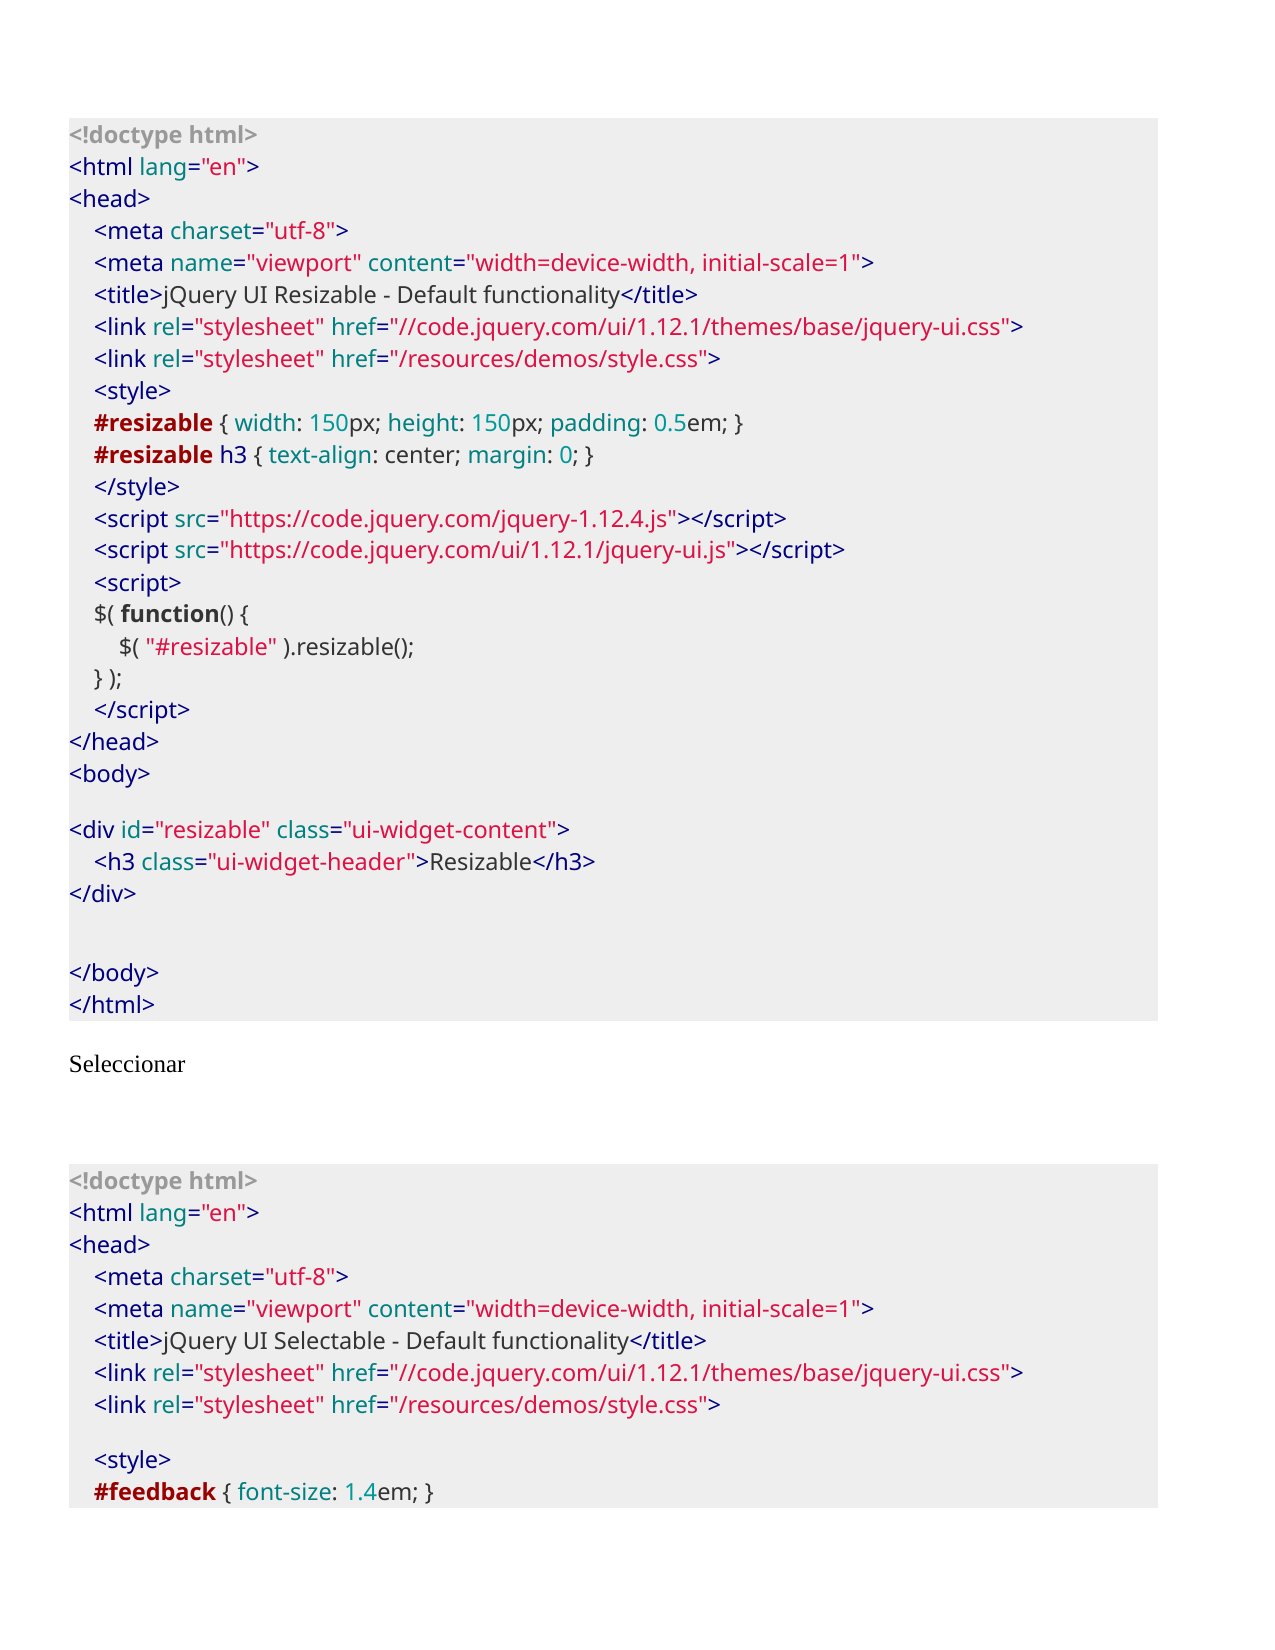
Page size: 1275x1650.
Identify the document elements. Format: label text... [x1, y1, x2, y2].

text <script> [69, 566, 1158, 598]
text </script> [69, 694, 1158, 726]
text <title>jQuery UI Resizable - Default functionality</title> [69, 278, 1158, 310]
text <meta name="viewport" content="width=device-width, initial-scale=1"> [69, 1292, 1158, 1324]
text <script src="https://code.jquery.com/jquery-1.12.4.js"></script> [69, 502, 1158, 534]
text <!doctype html> [69, 118, 1158, 150]
text <link rel="stylesheet" href="//code.jquery.com/ui/1.12.1/themes/base/jquery-ui.css"> [69, 310, 1158, 342]
text #resizable { width: 150px; height: 150px; padding: 0.5em; } [69, 406, 1158, 438]
text <h3 class="ui-widget-header">Resizable</h3> [69, 845, 1158, 877]
text <head> [69, 182, 1158, 214]
text <html lang="en"> [69, 150, 1158, 182]
text <head> [69, 1228, 1158, 1260]
text </html> [69, 988, 1158, 1021]
text #feedback { font-size: 1.4em; } [69, 1476, 1158, 1508]
text #resizable h3 { text-align: center; margin: 0; } [69, 438, 1158, 470]
text Seleccionar [69, 1049, 1158, 1078]
text <meta name="viewport" content="width=device-width, initial-scale=1"> [69, 246, 1158, 278]
text <title>jQuery UI Selectable - Default functionality</title> [69, 1324, 1158, 1356]
text <link rel="stylesheet" href="/resources/demos/style.css"> [69, 342, 1158, 374]
text <style> [69, 374, 1158, 406]
text } ); [69, 662, 1158, 694]
text </div> [69, 877, 1158, 909]
text <meta charset="utf-8"> [69, 1260, 1158, 1292]
text $( function() { [69, 598, 1158, 630]
text <html lang="en"> [69, 1196, 1158, 1228]
text $( "#resizable" ).resizable(); [69, 630, 1158, 662]
text <!doctype html> [69, 1164, 1158, 1196]
text <link rel="stylesheet" href="//code.jquery.com/ui/1.12.1/themes/base/jquery-ui.css"> [69, 1356, 1158, 1388]
text <script src="https://code.jquery.com/ui/1.12.1/jquery-ui.js"></script> [69, 534, 1158, 566]
text <body> [69, 758, 1158, 790]
text </head> [69, 726, 1158, 758]
text <div id="resizable" class="ui-widget-content"> [69, 813, 1158, 845]
text <link rel="stylesheet" href="/resources/demos/style.css"> [69, 1388, 1158, 1420]
text <meta charset="utf-8"> [69, 214, 1158, 246]
text </body> [69, 957, 1158, 988]
text <style> [69, 1444, 1158, 1476]
text </style> [69, 470, 1158, 502]
